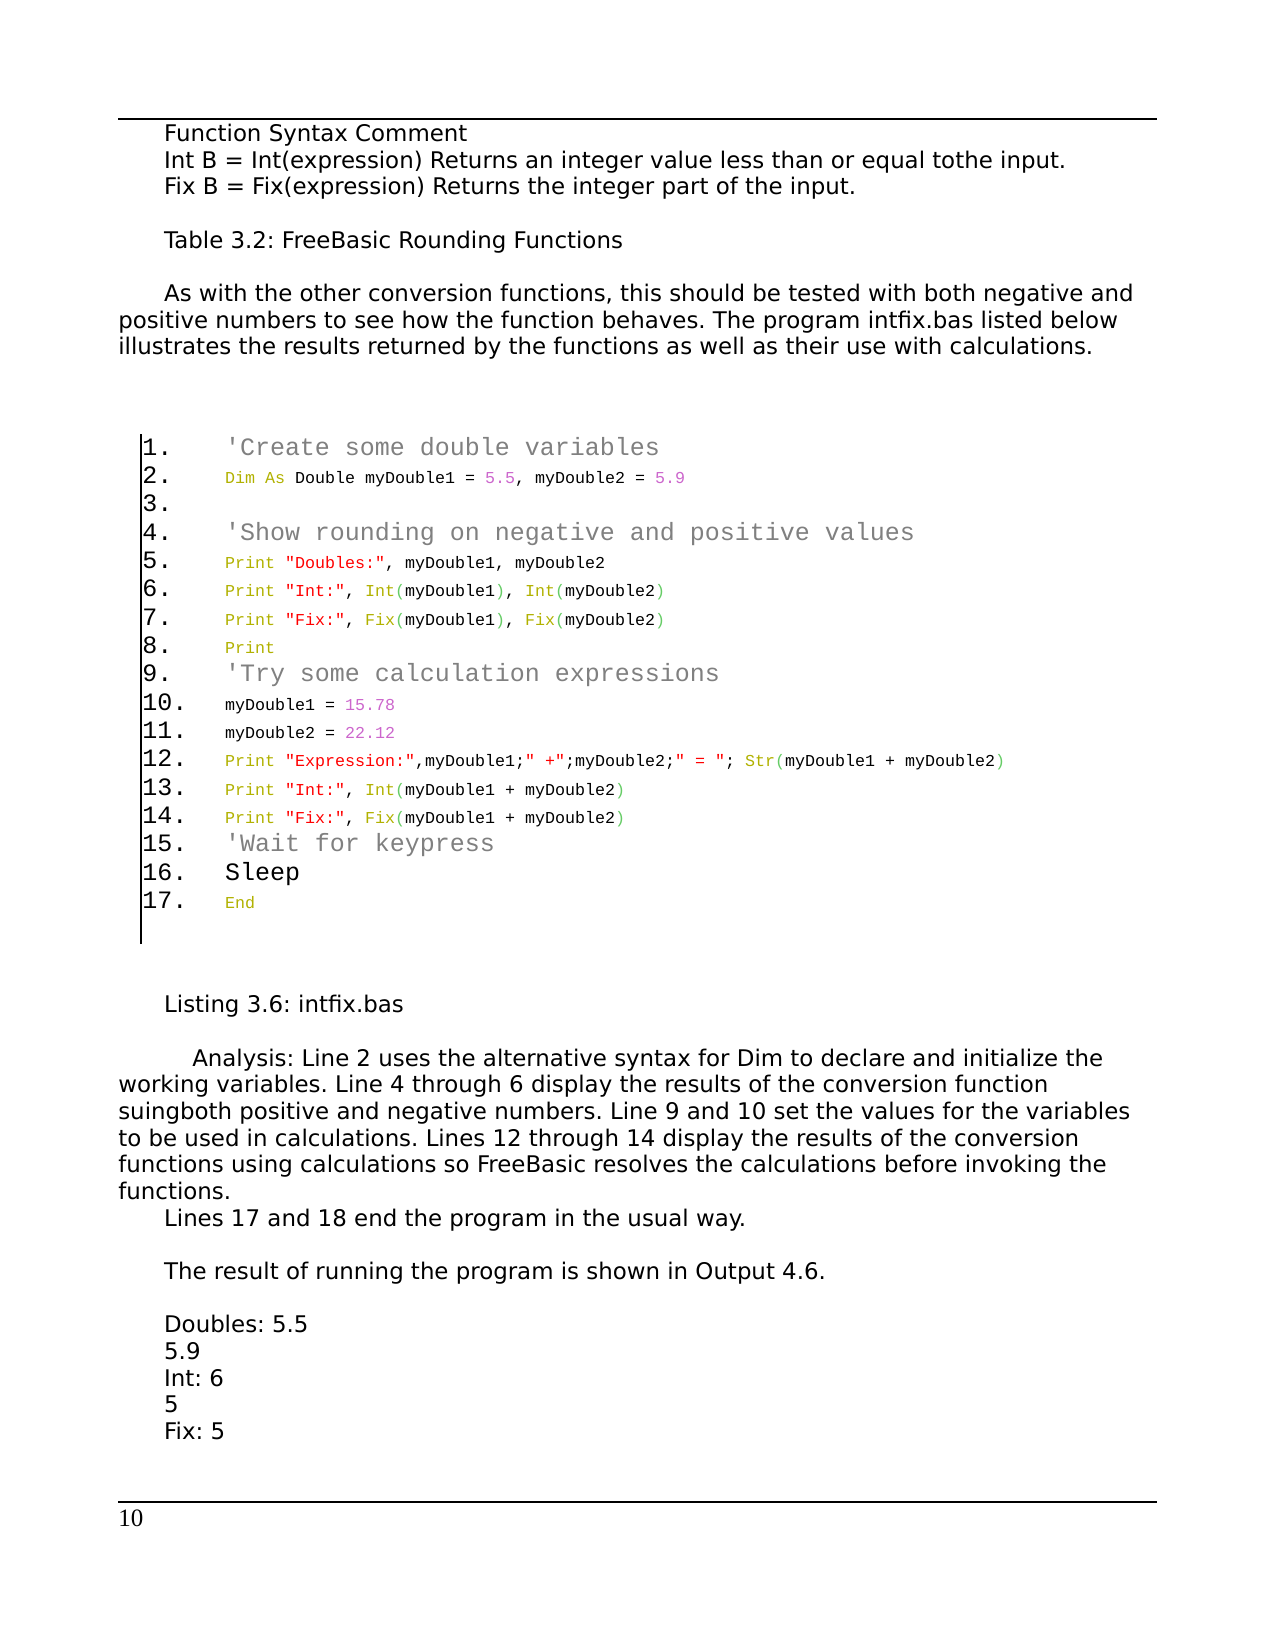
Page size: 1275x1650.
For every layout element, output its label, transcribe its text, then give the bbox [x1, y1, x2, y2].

list Print [142, 632, 1157, 661]
list Print "Doubles:", myDouble1, myDouble2 [142, 547, 1157, 576]
text Table 3.2: FreeBasic Rounding Functions [118, 227, 1157, 253]
text 5 [118, 1391, 1157, 1418]
list Print "Fix:", Fix(myDouble1 + myDouble2) [142, 802, 1157, 831]
text The result of running the program is shown in Output 4.6. [118, 1258, 1157, 1285]
text Fix B = Fix(expression) Returns the integer part of the input. [118, 173, 1157, 200]
text Analysis: Line 2 uses the alternative syntax for Dim to declare and initialize the working variables. Line 4 through 6 display the results of the conversion function suingboth positive and negative numbers. Line 9 and 10 set the values for the variables to be used in calculations. Lines 12 through 14 display the results of the conversion functions using calculations so FreeBasic resolves the calculations before invoking the functions. [118, 1045, 1157, 1205]
list Sleep [142, 859, 1157, 887]
text Fix: 5 [118, 1418, 1157, 1445]
list Dim As Double myDouble1 = 5.5, myDouble2 = 5.9 [142, 462, 1157, 491]
text Int: 6 [118, 1365, 1157, 1391]
text Listing 3.6: intfix.bas [118, 991, 1157, 1018]
list Print "Int:", Int(myDouble1 + myDouble2) [142, 774, 1157, 802]
list 'Show rounding on negative and positive values [142, 519, 1157, 547]
list End [142, 887, 1157, 916]
list Print "Expression:",myDouble1;" +";myDouble2;" = "; Str(myDouble1 + myDouble2) [142, 746, 1157, 774]
list myDouble1 = 15.78 [142, 689, 1157, 717]
list 'Create some double variables [142, 434, 1157, 462]
text 5.9 [118, 1338, 1157, 1365]
text Int B = Int(expression) Returns an integer value less than or equal tothe input. [118, 147, 1157, 173]
list 'Try some calculation expressions [142, 661, 1157, 689]
list Print "Int:", Int(myDouble1), Int(myDouble2) [142, 576, 1157, 604]
text As with the other conversion functions, this should be tested with both negative and positive numbers to see how the function behaves. The program intfix.bas listed below illustrates the results returned by the functions as well as their use with calculations. [118, 280, 1157, 360]
text Function Syntax Comment [118, 120, 1157, 147]
list 'Wait for keypress [142, 831, 1157, 859]
text Doubles: 5.5 [118, 1311, 1157, 1338]
list Print "Fix:", Fix(myDouble1), Fix(myDouble2) [142, 604, 1157, 632]
text Lines 17 and 18 end the program in the usual way. [118, 1205, 1157, 1231]
list myDouble2 = 22.12 [142, 717, 1157, 746]
